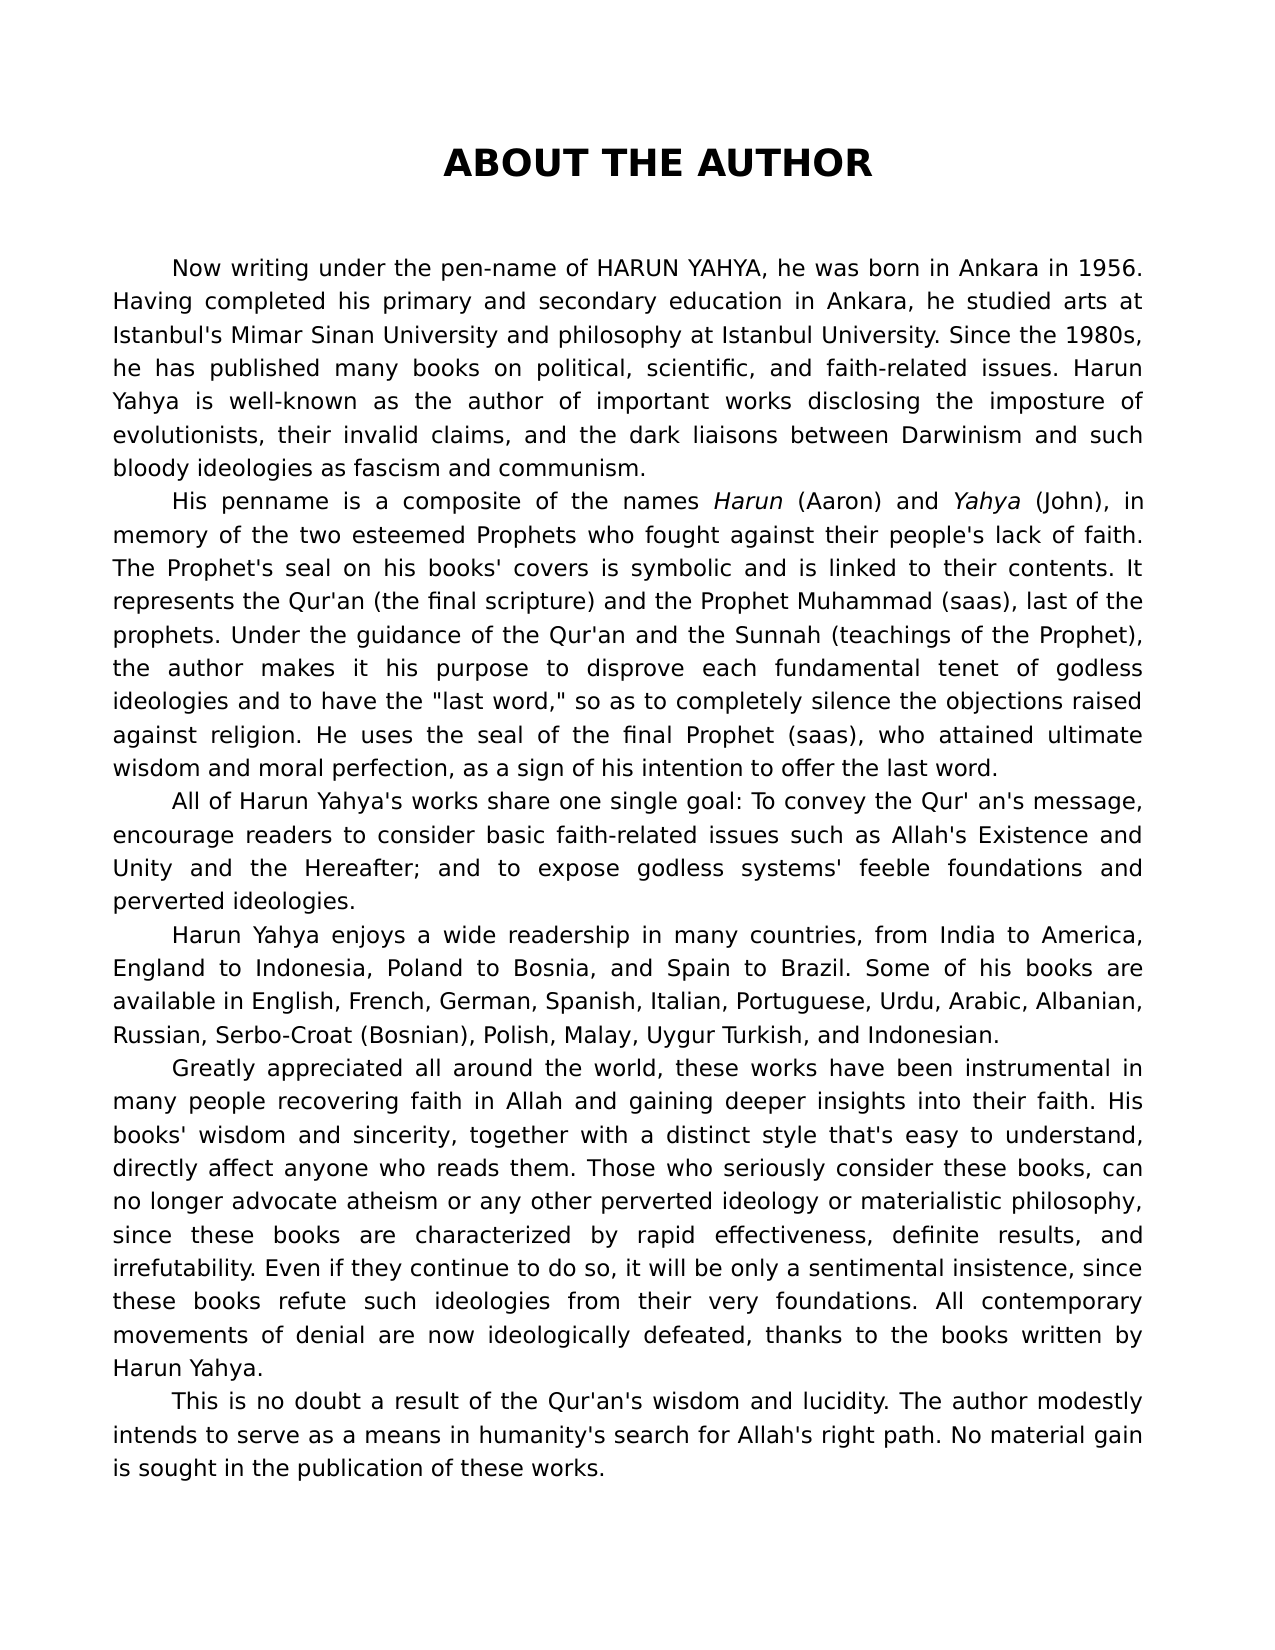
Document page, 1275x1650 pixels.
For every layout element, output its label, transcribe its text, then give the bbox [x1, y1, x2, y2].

text Harun Yahya enjoys a wide readership in many countries, from India to America, England to Indonesia, Poland to Bosnia, and Spain to Brazil. Some of his books are available in English, French, German, Spanish, Italian, Portuguese, Urdu, Arabic, Albanian, Russian, Serbo-Croat (Bosnian), Polish, Malay, Uygur Turkish, and Indonesian. [112, 916, 1145, 1050]
text Now writing under the pen-name of HARUN YAHYA, he was born in Ankara in 1956. Having completed his primary and secondary education in Ankara, he studied arts at Istanbul's Mimar Sinan University and philosophy at Istanbul University. Since the 1980s, he has published many books on political, scientific, and faith-related issues. Harun Yahya is well-known as the author of important works disclosing the imposture of evolutionists, their invalid claims, and the dark liaisons between Darwinism and such bloody ideologies as fascism and communism. [112, 250, 1145, 483]
text His penname is a composite of the names Harun (Aaron) and Yahya (John), in memory of the two esteemed Prophets who fought against their people's lack of faith. The Prophet's seal on his books' covers is symbolic and is linked to their contents. It represents the Qur'an (the final scripture) and the Prophet Muhammad (saas), last of the prophets. Under the guidance of the Qur'an and the Sunnah (teachings of the Prophet), the author makes it his purpose to disprove each fundamental tenet of godless ideologies and to have the "last word," so as to completely silence the objections raised against religion. He uses the seal of the final Prophet (saas), who attained ultimate wisdom and moral perfection, as a sign of his intention to offer the last word. [112, 483, 1145, 783]
text Greatly appreciated all around the world, these works have been instrumental in many people recovering faith in Allah and gaining deeper insights into their faith. His books' wisdom and sincerity, together with a distinct style that's easy to understand, directly affect anyone who reads them. Those who seriously consider these books, can no longer advocate atheism or any other perverted ideology or materialistic philosophy, since these books are characterized by rapid effectiveness, definite results, and irrefutability. Even if they continue to do so, it will be only a sentimental insistence, since these books refute such ideologies from their very foundations. All contemporary movements of denial are now ideologically defeated, thanks to the books written by Harun Yahya. [112, 1050, 1145, 1383]
text All of Harun Yahya's works share one single goal: To convey the Qur' an's message, encourage readers to consider basic faith-related issues such as Allah's Existence and Unity and the Hereafter; and to expose godless systems' feeble foundations and perverted ideologies. [112, 783, 1145, 916]
text ABOUT THE AUTHOR [112, 148, 1145, 183]
text This is no doubt a result of the Qur'an's wisdom and lucidity. The author modestly intends to serve as a means in humanity's search for Allah's right path. No material gain is sought in the publication of these works. [112, 1383, 1145, 1483]
